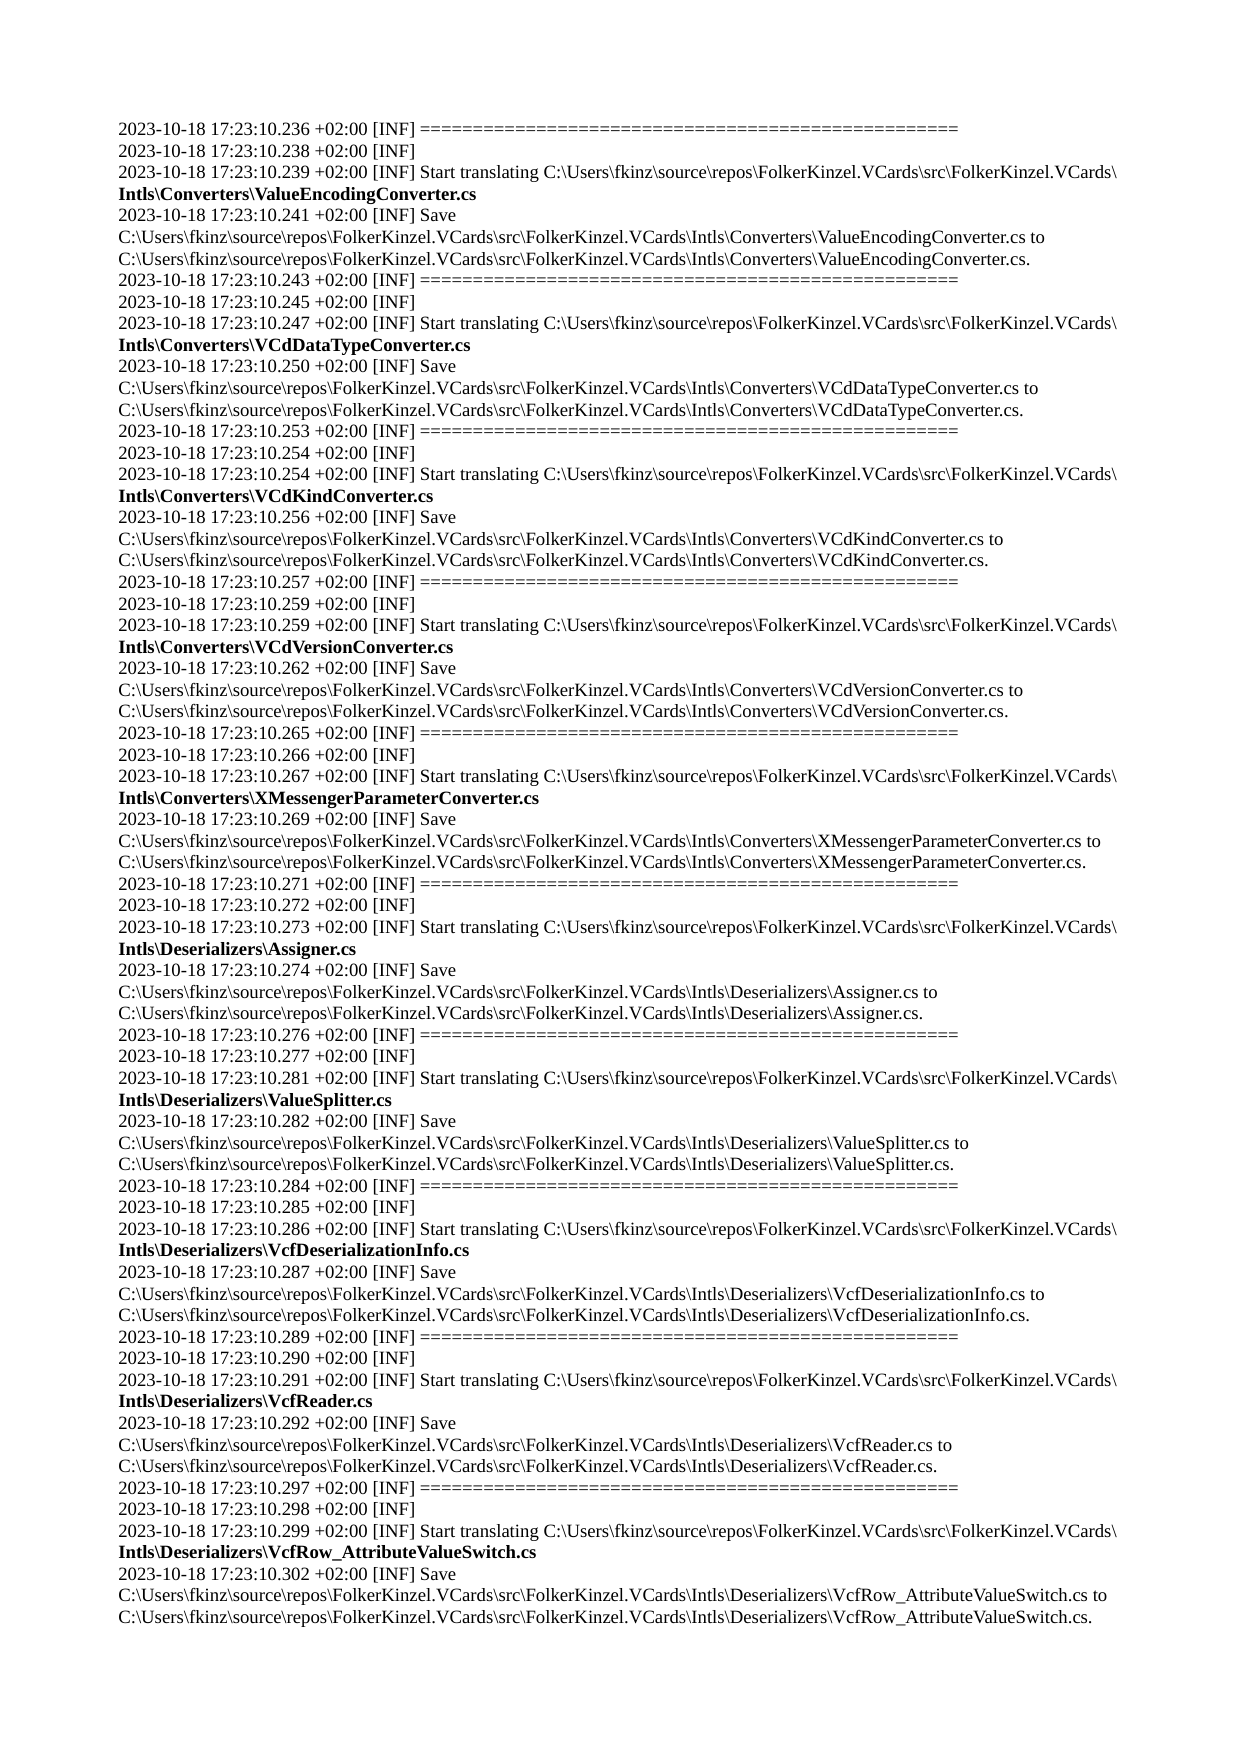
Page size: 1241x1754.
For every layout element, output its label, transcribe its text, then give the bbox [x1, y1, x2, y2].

text 2023-10-18 17:23:10.290 +02:00 [INF] [118, 1347, 1122, 1369]
text 2023-10-18 17:23:10.245 +02:00 [INF] [118, 291, 1122, 312]
text 2023-10-18 17:23:10.285 +02:00 [INF] [118, 1196, 1122, 1218]
text 2023-10-18 17:23:10.253 +02:00 [INF] =================================================== [118, 420, 1122, 442]
text 2023-10-18 17:23:10.238 +02:00 [INF] [118, 140, 1122, 161]
text 2023-10-18 17:23:10.271 +02:00 [INF] =================================================== [118, 873, 1122, 894]
text 2023-10-18 17:23:10.267 +02:00 [INF] Start translating C:\Users\fkinz\source\repos\FolkerKinzel.VCards\src\FolkerKinzel.VCards\Intls\Converters\XMessengerParameterConverter.cs [118, 765, 1122, 808]
text 2023-10-18 17:23:10.254 +02:00 [INF] [118, 442, 1122, 463]
text 2023-10-18 17:23:10.289 +02:00 [INF] =================================================== [118, 1326, 1122, 1347]
text 2023-10-18 17:23:10.276 +02:00 [INF] =================================================== [118, 1024, 1122, 1045]
text 2023-10-18 17:23:10.272 +02:00 [INF] [118, 894, 1122, 916]
text 2023-10-18 17:23:10.250 +02:00 [INF] Save C:\Users\fkinz\source\repos\FolkerKinzel.VCards\src\FolkerKinzel.VCards\Intls\Converters\VCdDataTypeConverter.cs to C:\Users\fkinz\source\repos\FolkerKinzel.VCards\src\FolkerKinzel.VCards\Intls\Converters\VCdDataTypeConverter.cs. [118, 355, 1122, 420]
text 2023-10-18 17:23:10.259 +02:00 [INF] [118, 592, 1122, 614]
text 2023-10-18 17:23:10.274 +02:00 [INF] Save C:\Users\fkinz\source\repos\FolkerKinzel.VCards\src\FolkerKinzel.VCards\Intls\Deserializers\Assigner.cs to C:\Users\fkinz\source\repos\FolkerKinzel.VCards\src\FolkerKinzel.VCards\Intls\Deserializers\Assigner.cs. [118, 959, 1122, 1024]
text 2023-10-18 17:23:10.239 +02:00 [INF] Start translating C:\Users\fkinz\source\repos\FolkerKinzel.VCards\src\FolkerKinzel.VCards\Intls\Converters\ValueEncodingConverter.cs [118, 161, 1122, 204]
text 2023-10-18 17:23:10.302 +02:00 [INF] Save C:\Users\fkinz\source\repos\FolkerKinzel.VCards\src\FolkerKinzel.VCards\Intls\Deserializers\VcfRow_AttributeValueSwitch.cs to C:\Users\fkinz\source\repos\FolkerKinzel.VCards\src\FolkerKinzel.VCards\Intls\Deserializers\VcfRow_AttributeValueSwitch.cs. [118, 1563, 1122, 1627]
text 2023-10-18 17:23:10.243 +02:00 [INF] =================================================== [118, 269, 1122, 291]
text 2023-10-18 17:23:10.257 +02:00 [INF] =================================================== [118, 571, 1122, 592]
text 2023-10-18 17:23:10.236 +02:00 [INF] =================================================== [118, 118, 1122, 140]
text 2023-10-18 17:23:10.256 +02:00 [INF] Save C:\Users\fkinz\source\repos\FolkerKinzel.VCards\src\FolkerKinzel.VCards\Intls\Converters\VCdKindConverter.cs to C:\Users\fkinz\source\repos\FolkerKinzel.VCards\src\FolkerKinzel.VCards\Intls\Converters\VCdKindConverter.cs. [118, 506, 1122, 571]
text 2023-10-18 17:23:10.269 +02:00 [INF] Save C:\Users\fkinz\source\repos\FolkerKinzel.VCards\src\FolkerKinzel.VCards\Intls\Converters\XMessengerParameterConverter.cs to C:\Users\fkinz\source\repos\FolkerKinzel.VCards\src\FolkerKinzel.VCards\Intls\Converters\XMessengerParameterConverter.cs. [118, 808, 1122, 873]
text 2023-10-18 17:23:10.254 +02:00 [INF] Start translating C:\Users\fkinz\source\repos\FolkerKinzel.VCards\src\FolkerKinzel.VCards\Intls\Converters\VCdKindConverter.cs [118, 463, 1122, 506]
text 2023-10-18 17:23:10.241 +02:00 [INF] Save C:\Users\fkinz\source\repos\FolkerKinzel.VCards\src\FolkerKinzel.VCards\Intls\Converters\ValueEncodingConverter.cs to C:\Users\fkinz\source\repos\FolkerKinzel.VCards\src\FolkerKinzel.VCards\Intls\Converters\ValueEncodingConverter.cs. [118, 204, 1122, 269]
text 2023-10-18 17:23:10.297 +02:00 [INF] =================================================== [118, 1477, 1122, 1498]
text 2023-10-18 17:23:10.282 +02:00 [INF] Save C:\Users\fkinz\source\repos\FolkerKinzel.VCards\src\FolkerKinzel.VCards\Intls\Deserializers\ValueSplitter.cs to C:\Users\fkinz\source\repos\FolkerKinzel.VCards\src\FolkerKinzel.VCards\Intls\Deserializers\ValueSplitter.cs. [118, 1110, 1122, 1175]
text 2023-10-18 17:23:10.287 +02:00 [INF] Save C:\Users\fkinz\source\repos\FolkerKinzel.VCards\src\FolkerKinzel.VCards\Intls\Deserializers\VcfDeserializationInfo.cs to C:\Users\fkinz\source\repos\FolkerKinzel.VCards\src\FolkerKinzel.VCards\Intls\Deserializers\VcfDeserializationInfo.cs. [118, 1261, 1122, 1326]
text 2023-10-18 17:23:10.266 +02:00 [INF] [118, 743, 1122, 765]
text 2023-10-18 17:23:10.262 +02:00 [INF] Save C:\Users\fkinz\source\repos\FolkerKinzel.VCards\src\FolkerKinzel.VCards\Intls\Converters\VCdVersionConverter.cs to C:\Users\fkinz\source\repos\FolkerKinzel.VCards\src\FolkerKinzel.VCards\Intls\Converters\VCdVersionConverter.cs. [118, 657, 1122, 722]
text 2023-10-18 17:23:10.281 +02:00 [INF] Start translating C:\Users\fkinz\source\repos\FolkerKinzel.VCards\src\FolkerKinzel.VCards\Intls\Deserializers\ValueSplitter.cs [118, 1067, 1122, 1110]
text 2023-10-18 17:23:10.291 +02:00 [INF] Start translating C:\Users\fkinz\source\repos\FolkerKinzel.VCards\src\FolkerKinzel.VCards\Intls\Deserializers\VcfReader.cs [118, 1369, 1122, 1412]
text 2023-10-18 17:23:10.247 +02:00 [INF] Start translating C:\Users\fkinz\source\repos\FolkerKinzel.VCards\src\FolkerKinzel.VCards\Intls\Converters\VCdDataTypeConverter.cs [118, 312, 1122, 355]
text 2023-10-18 17:23:10.265 +02:00 [INF] =================================================== [118, 722, 1122, 743]
text 2023-10-18 17:23:10.299 +02:00 [INF] Start translating C:\Users\fkinz\source\repos\FolkerKinzel.VCards\src\FolkerKinzel.VCards\Intls\Deserializers\VcfRow_AttributeValueSwitch.cs [118, 1520, 1122, 1563]
text 2023-10-18 17:23:10.277 +02:00 [INF] [118, 1045, 1122, 1067]
text 2023-10-18 17:23:10.284 +02:00 [INF] =================================================== [118, 1175, 1122, 1196]
text 2023-10-18 17:23:10.292 +02:00 [INF] Save C:\Users\fkinz\source\repos\FolkerKinzel.VCards\src\FolkerKinzel.VCards\Intls\Deserializers\VcfReader.cs to C:\Users\fkinz\source\repos\FolkerKinzel.VCards\src\FolkerKinzel.VCards\Intls\Deserializers\VcfReader.cs. [118, 1412, 1122, 1477]
text 2023-10-18 17:23:10.259 +02:00 [INF] Start translating C:\Users\fkinz\source\repos\FolkerKinzel.VCards\src\FolkerKinzel.VCards\Intls\Converters\VCdVersionConverter.cs [118, 614, 1122, 657]
text 2023-10-18 17:23:10.286 +02:00 [INF] Start translating C:\Users\fkinz\source\repos\FolkerKinzel.VCards\src\FolkerKinzel.VCards\Intls\Deserializers\VcfDeserializationInfo.cs [118, 1218, 1122, 1261]
text 2023-10-18 17:23:10.298 +02:00 [INF] [118, 1498, 1122, 1520]
text 2023-10-18 17:23:10.273 +02:00 [INF] Start translating C:\Users\fkinz\source\repos\FolkerKinzel.VCards\src\FolkerKinzel.VCards\Intls\Deserializers\Assigner.cs [118, 916, 1122, 959]
